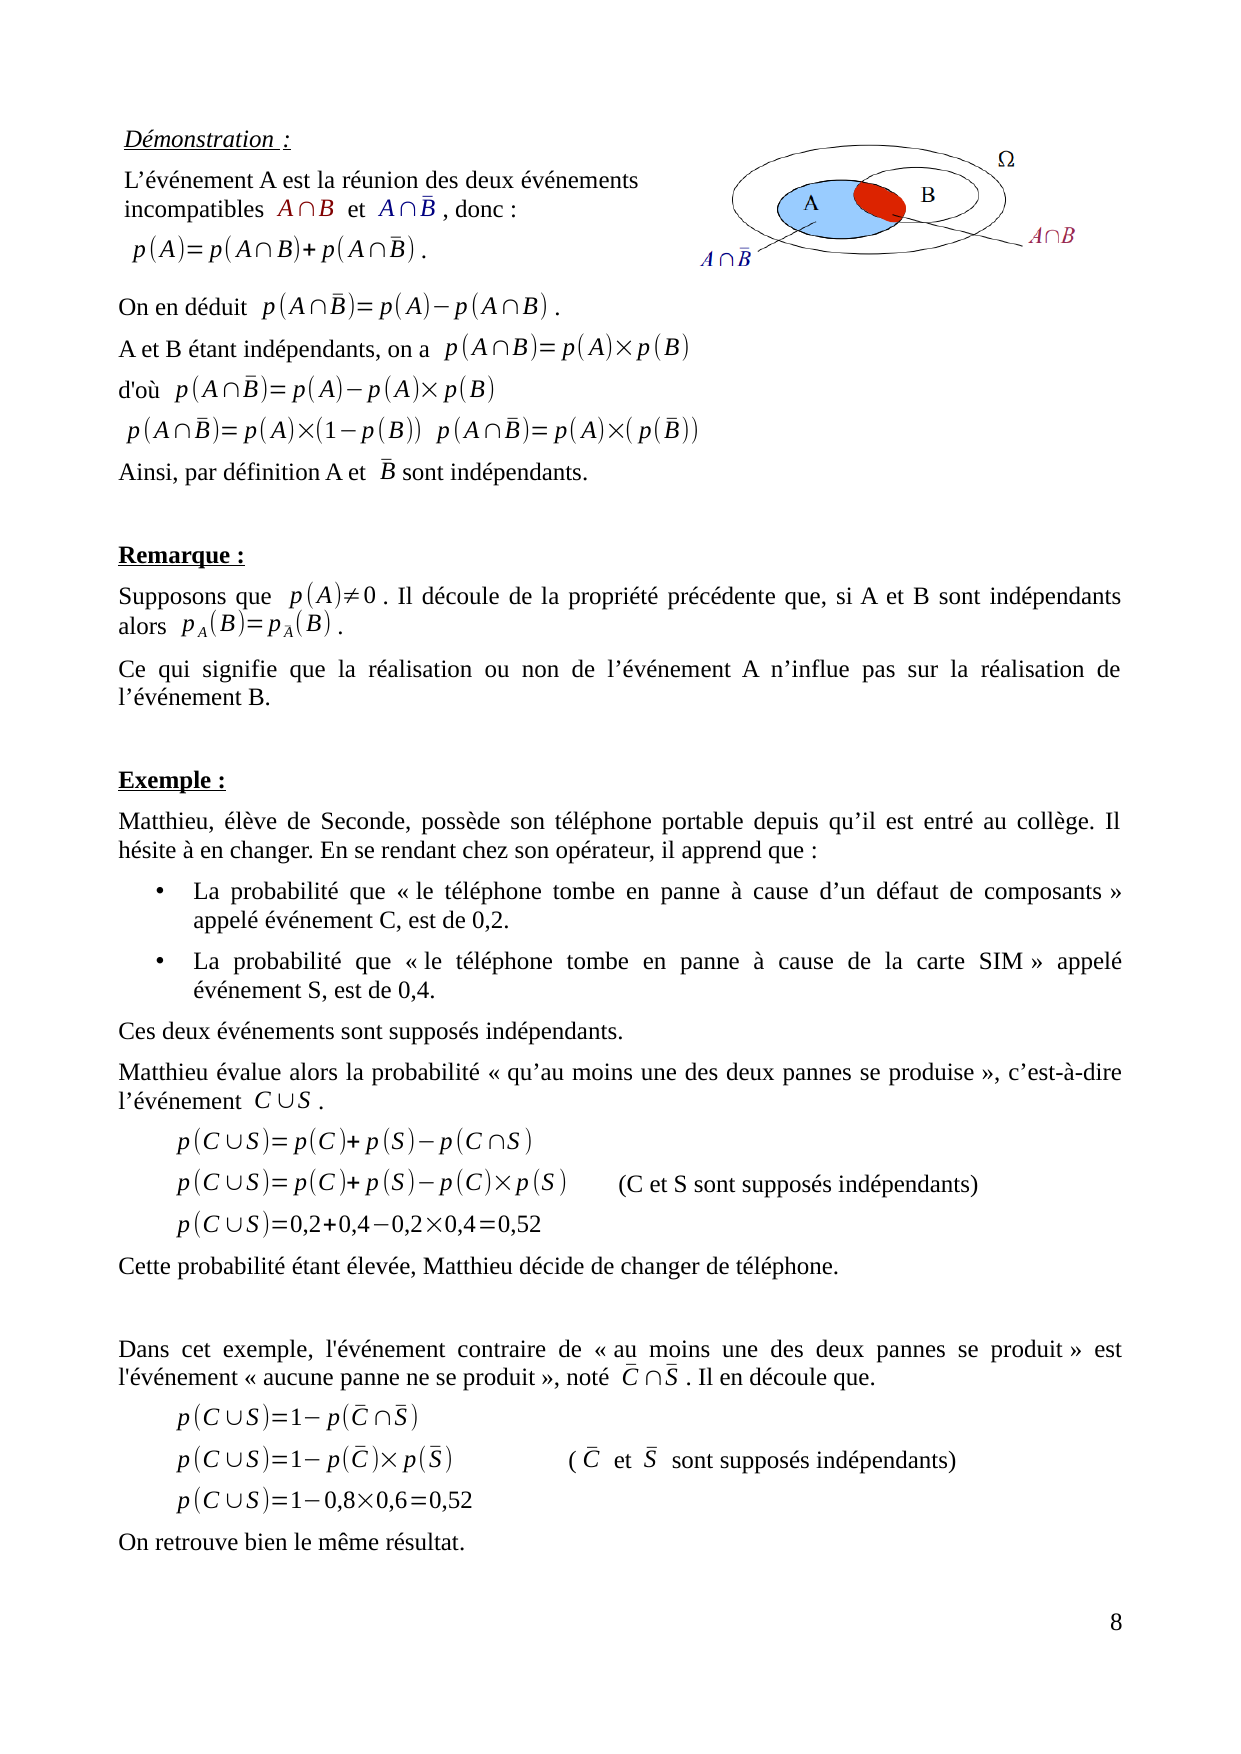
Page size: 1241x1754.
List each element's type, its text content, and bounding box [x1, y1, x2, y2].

text Ces deux événements sont supposés indépendants. [118, 1016, 1122, 1045]
text d'où [118, 375, 1122, 404]
list La probabilité que « le téléphone tombe en panne à cause de la carte SIM » appelé événement S, est de 0,4. [156, 946, 1122, 1004]
text Remarque : [118, 540, 1122, 568]
table_header [645, 118, 1123, 292]
text Ainsi, par définition A et sont indépendants. [118, 457, 1122, 486]
text Matthieu, élève de Seconde, possède son téléphone portable depuis qu’il est entré au collège. Il hésite à en changer. En se rendant chez son opérateur, il apprend que : [118, 806, 1122, 864]
text Ce qui signifie que la réalisation ou non de l’événement A n’influe pas sur la réalisation de l’événement B. [118, 654, 1122, 711]
text On en déduit . [118, 292, 1122, 321]
text Dans cet exemple, l'événement contraire de « au moins une des deux pannes se produit » est l'événement « aucune panne ne se produit », noté . Il en découle que. [118, 1334, 1122, 1391]
table_header Démonstration : L’événement A est la réunion des deux événements incompatibles et , donc : . [118, 118, 645, 292]
text Matthieu évalue alors la probabilité « qu’au moins une des deux pannes se produise », c’est-à-dire l’événement . [118, 1057, 1122, 1115]
text Supposons que . Il découle de la propriété précédente que, si A et B sont indépendants alors . [118, 581, 1122, 641]
text On retrouve bien le même résultat. [118, 1527, 1122, 1556]
text (C et S sont supposés indépendants) [118, 1169, 1122, 1197]
text ( et sont supposés indépendants) [118, 1445, 1122, 1474]
text A et B étant indépendants, on a [118, 334, 1122, 362]
picture [679, 123, 1088, 287]
text Exemple : [118, 765, 1122, 794]
text Cette probabilité étant élevée, Matthieu décide de changer de téléphone. [118, 1251, 1122, 1280]
list La probabilité que « le téléphone tombe en panne à cause d’un défaut de composants » appelé événement C, est de 0,2. [156, 876, 1122, 934]
